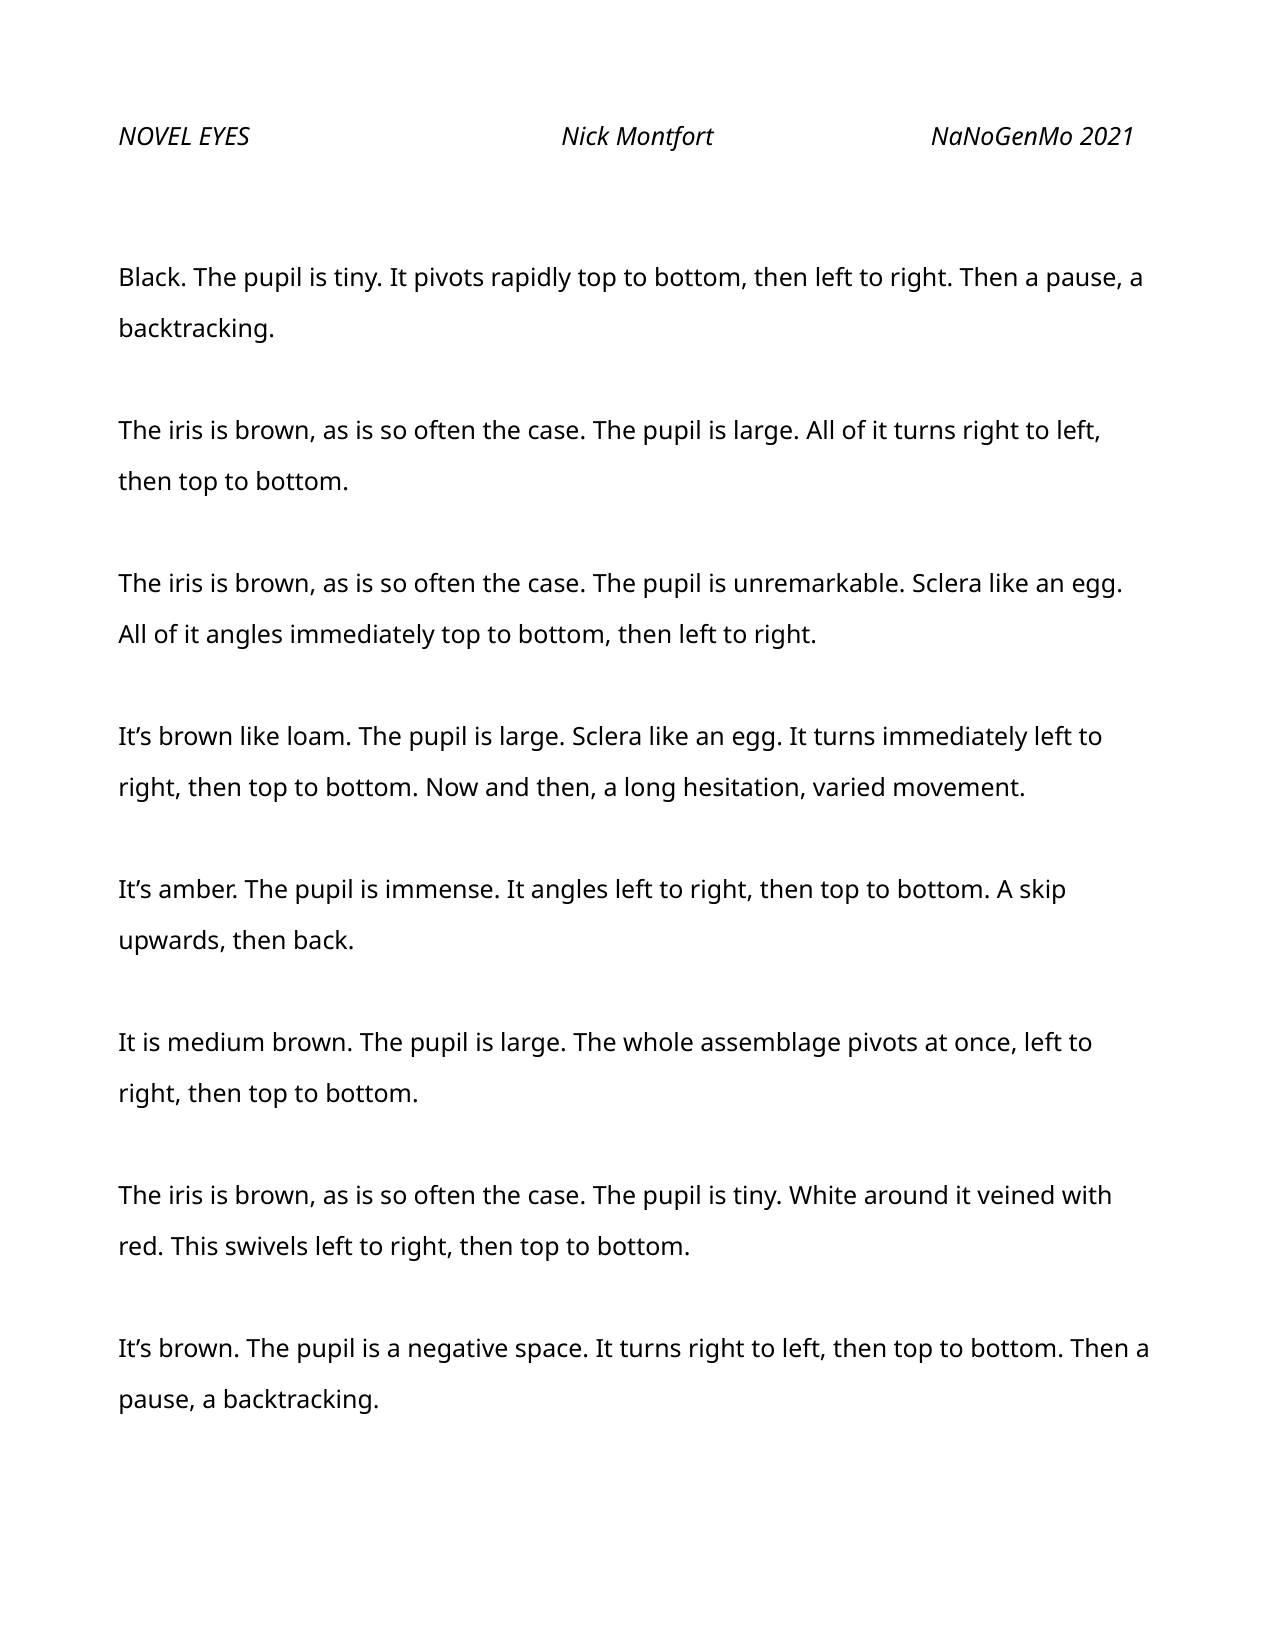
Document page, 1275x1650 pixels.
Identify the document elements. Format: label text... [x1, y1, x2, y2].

text It’s brown like loam. The pupil is large. Sclera like an egg. It turns immediately left to right, then top to bottom. Now and then, a long hesitation, varied movement. [118, 718, 1157, 804]
text The iris is brown, as is so often the case. The pupil is unremarkable. Sclera like an egg. All of it angles immediately top to bottom, then left to right. [118, 565, 1157, 651]
text The iris is brown, as is so often the case. The pupil is tiny. White around it veined with red. This swivels left to right, then top to bottom. [118, 1178, 1157, 1263]
text It’s brown. The pupil is a negative space. It turns right to left, then top to bottom. Then a pause, a backtracking. [118, 1331, 1157, 1416]
text It is medium brown. The pupil is large. The whole assemblage pivots at once, left to right, then top to bottom. [118, 1025, 1157, 1110]
text The iris is brown, as is so often the case. The pupil is large. All of it turns right to left, then top to bottom. [118, 412, 1157, 497]
text Black. The pupil is tiny. It pivots rapidly top to bottom, then left to right. Then a pause, a backtracking. [118, 259, 1157, 344]
text It’s amber. The pupil is immense. It angles left to right, then top to bottom. A skip upwards, then back. [118, 872, 1157, 957]
